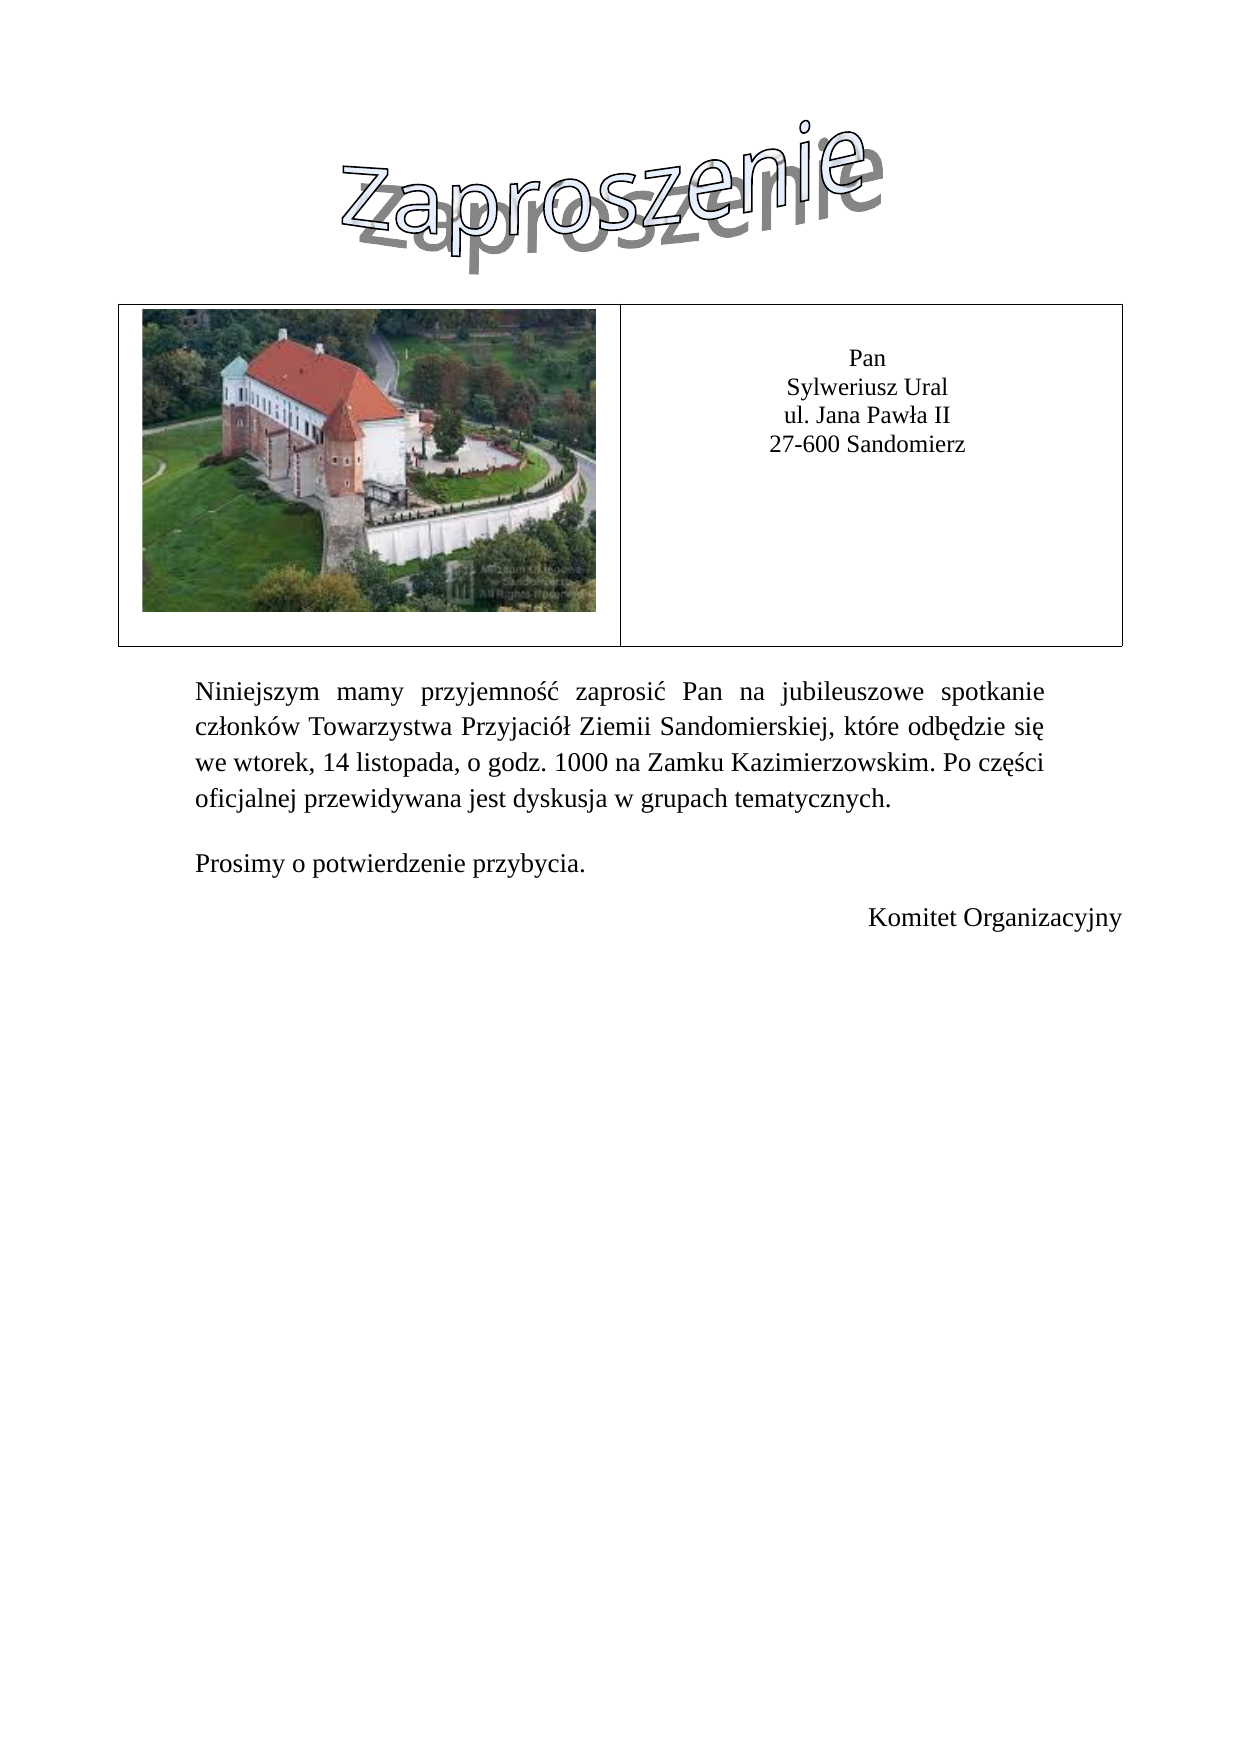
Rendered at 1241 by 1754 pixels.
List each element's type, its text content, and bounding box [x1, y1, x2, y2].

picture [745, 150, 784, 211]
text ul. Jana Pawła II [646, 401, 1088, 429]
picture [545, 180, 589, 232]
picture [690, 161, 730, 218]
text 27-600 Sandomierz [646, 429, 1088, 458]
picture [511, 183, 538, 233]
picture [398, 186, 436, 232]
table_header [119, 305, 620, 646]
text Komitet Organizacyjny [118, 901, 1122, 932]
picture [823, 133, 862, 192]
table_header [621, 305, 1122, 646]
picture [802, 144, 807, 200]
picture [601, 175, 634, 229]
picture [645, 168, 679, 225]
picture [142, 309, 596, 612]
picture [344, 168, 387, 228]
text Sylweriusz Ural [646, 372, 1088, 401]
picture [453, 186, 496, 255]
picture [802, 122, 808, 132]
text Niniejszym mamy przyjemność zaprosić Pan na jubileuszowe spotkanie członków Towarzystwa Przyjaciół Ziemii Sandomierskiej, które odbędzie się we wtorek, 14 listopada, o godz. 1000 na Zamku Kazimierzowskim. Po części oficjalnej przewidywana jest dyskusja w grupach tematycznych. [195, 675, 1045, 813]
text Pan [646, 343, 1088, 372]
text Prosimy o potwierdzenie przybycia. [195, 847, 1045, 878]
